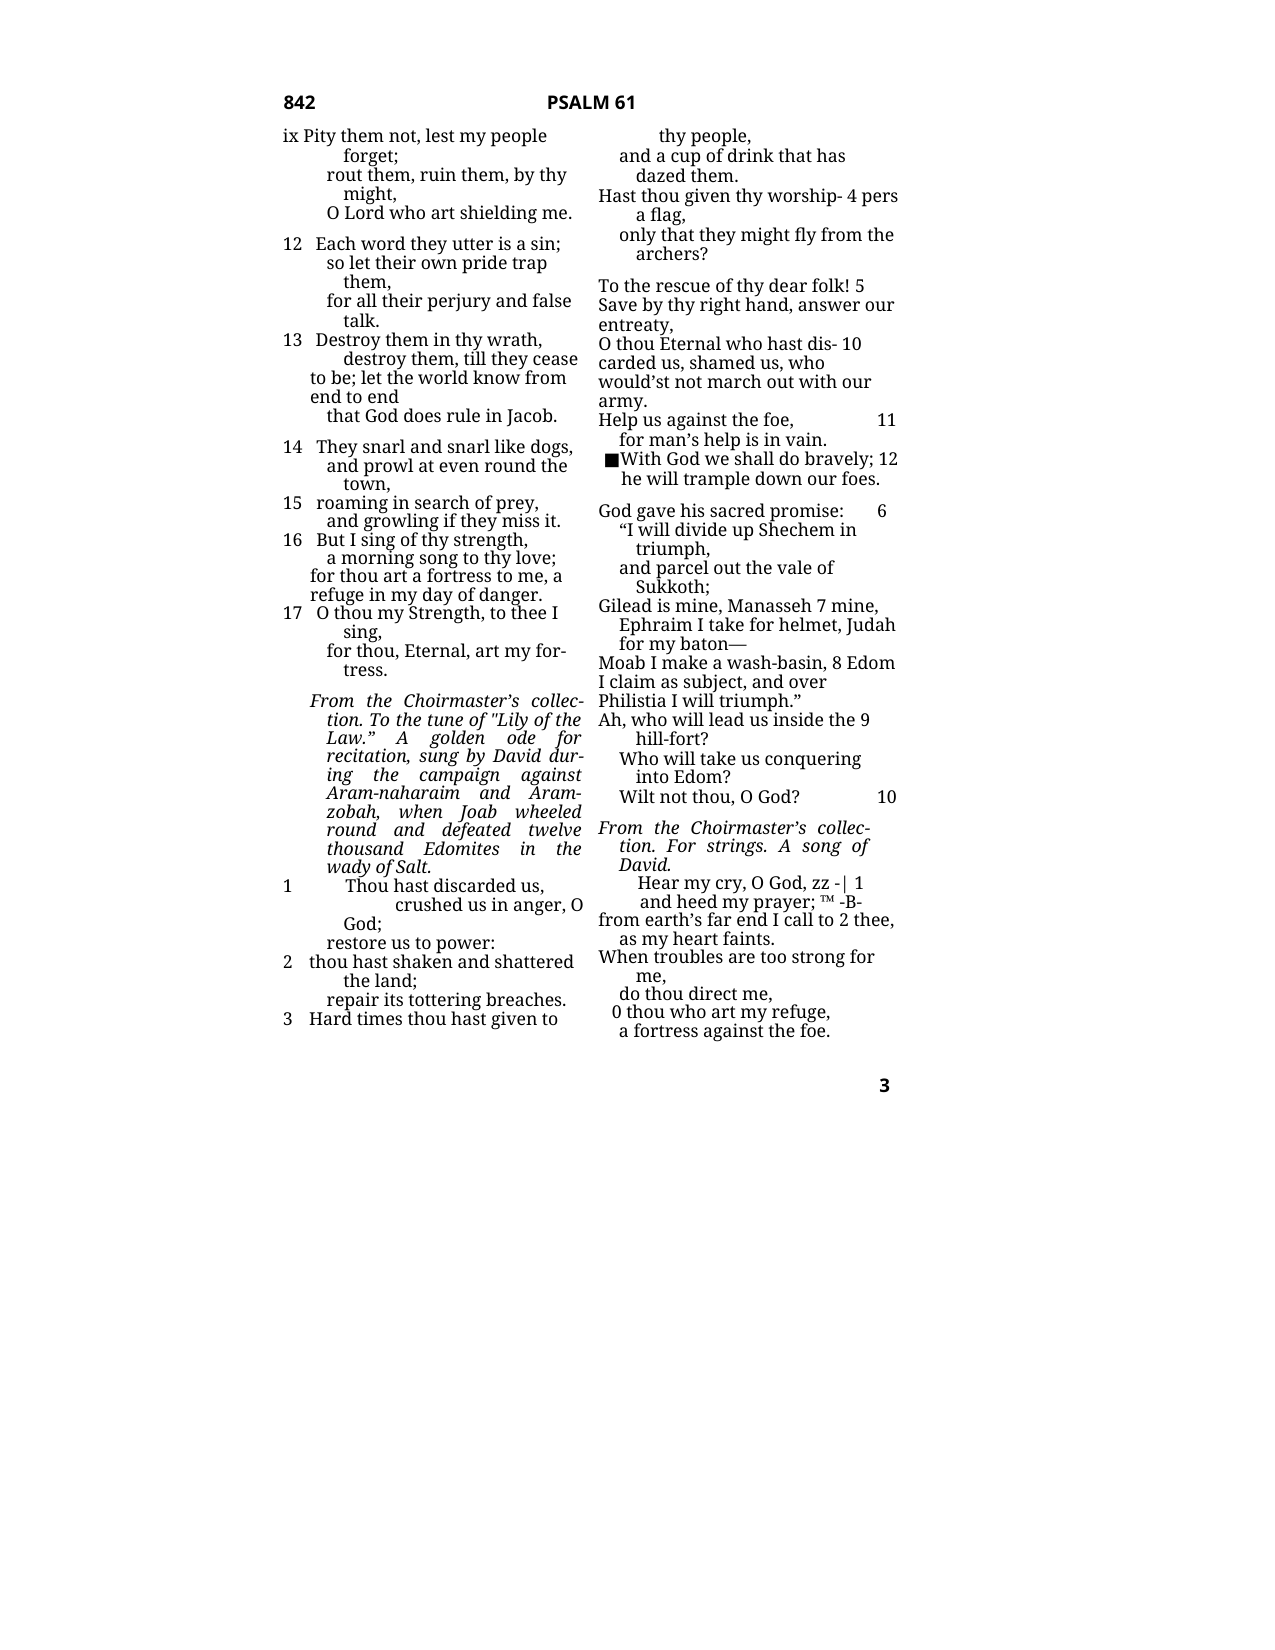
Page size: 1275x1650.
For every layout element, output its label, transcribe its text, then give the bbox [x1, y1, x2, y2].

text repair its tottering breaches. [326, 991, 584, 1010]
text that God does rule in Jacob. [326, 407, 584, 426]
list Each word they utter is a sin; [283, 236, 584, 254]
text ■With God we shall do bravely; 12 he will trample down our foes. [602, 450, 899, 489]
text Hear my cry, O God, zz -| 1 and heed my prayer; ™ -B- [602, 875, 899, 912]
text Hast thou given thy worship- 4 pers a flag, [598, 187, 899, 226]
text for all their perjury and false talk. [326, 293, 584, 331]
text the land; [310, 972, 584, 991]
text a morning song to thy love; for thou art a fortress to me, a refuge in my day of danger. [310, 550, 584, 605]
text Help us against the foe, 11 [598, 411, 899, 431]
text and prowl at even round the town, [326, 457, 584, 494]
text from earth’s far end I call to 2 thee, [598, 912, 899, 930]
text Ephraim I take for helmet, Judah for my baton— [619, 616, 899, 654]
text crushed us in anger, O [283, 896, 584, 915]
text To the rescue of thy dear folk! 5 Save by thy right hand, an­swer our entreaty, [598, 278, 899, 335]
text for thou, Eternal, art my for­tress. [326, 642, 584, 680]
list Thou hast discarded us, [283, 877, 584, 896]
list Destroy them in thy wrath, [283, 331, 584, 350]
text and a cup of drink that has dazed them. [619, 147, 899, 187]
text thy people, [625, 128, 899, 147]
list thou hast shaken and shattered [283, 953, 584, 972]
text destroy them, till they cease to be; let the world know from end to end [310, 350, 584, 407]
list roaming in search of prey, [283, 494, 584, 513]
text rout them, ruin them, by thy might, [326, 166, 584, 204]
text Who will take us conquering into Edom? [619, 750, 899, 788]
text God gave his sacred promise: 6 [598, 502, 899, 521]
text as my heart faints. [619, 930, 899, 949]
text O thou Eternal who hast dis- 10 carded us, shamed us, who would’st not march out with our army. [598, 335, 899, 411]
text ix Pity them not, lest my people forget; [283, 128, 584, 166]
text and growling if they miss it. [326, 513, 584, 531]
text Wilt not thou, O God? 10 [619, 788, 899, 807]
text Gilead is mine, Manasseh 7 mine, [598, 597, 899, 616]
list Hard times thou hast given to [283, 1010, 584, 1029]
text restore us to power: [326, 934, 584, 953]
list They snarl and snarl like dogs, [283, 439, 584, 457]
text sing, [310, 623, 584, 642]
text God; [310, 915, 584, 934]
text “I will divide up Shechem in triumph, [619, 521, 899, 559]
list But I sing of thy strength, [283, 531, 584, 550]
text Ah, who will lead us inside the 9 hill-fort? [598, 712, 899, 750]
text so let their own pride trap them, [326, 254, 584, 293]
text do thou direct me, [619, 986, 899, 1004]
text Moab I make a wash-basin, 8 Edom I claim as subject, and over Philistia I will triumph.” [598, 654, 899, 712]
list O thou my Strength, to thee I [283, 605, 584, 623]
text only that they might fly from the archers? [619, 226, 899, 265]
text When troubles are too strong for me, [598, 949, 899, 986]
text From the Choirmaster’s collec­tion. For strings. A song of David. [598, 820, 870, 875]
text 0 thou who art my refuge, a fortress against the foe. [598, 1004, 830, 1041]
text and parcel out the vale of Sukkoth; [619, 559, 899, 597]
text O Lord who art shielding me. [326, 204, 584, 223]
text From the Choirmaster’s collec­tion. To the tune of "Lily of the Law.” A golden ode for recitation, sung by David dur­ing the campaign against Aram-naharaim and Aram- zobah, when Joab wheeled round and defeated twelve thousand Edomites in the wady of Salt. [310, 693, 584, 877]
text for man’s help is in vain. [619, 431, 899, 450]
